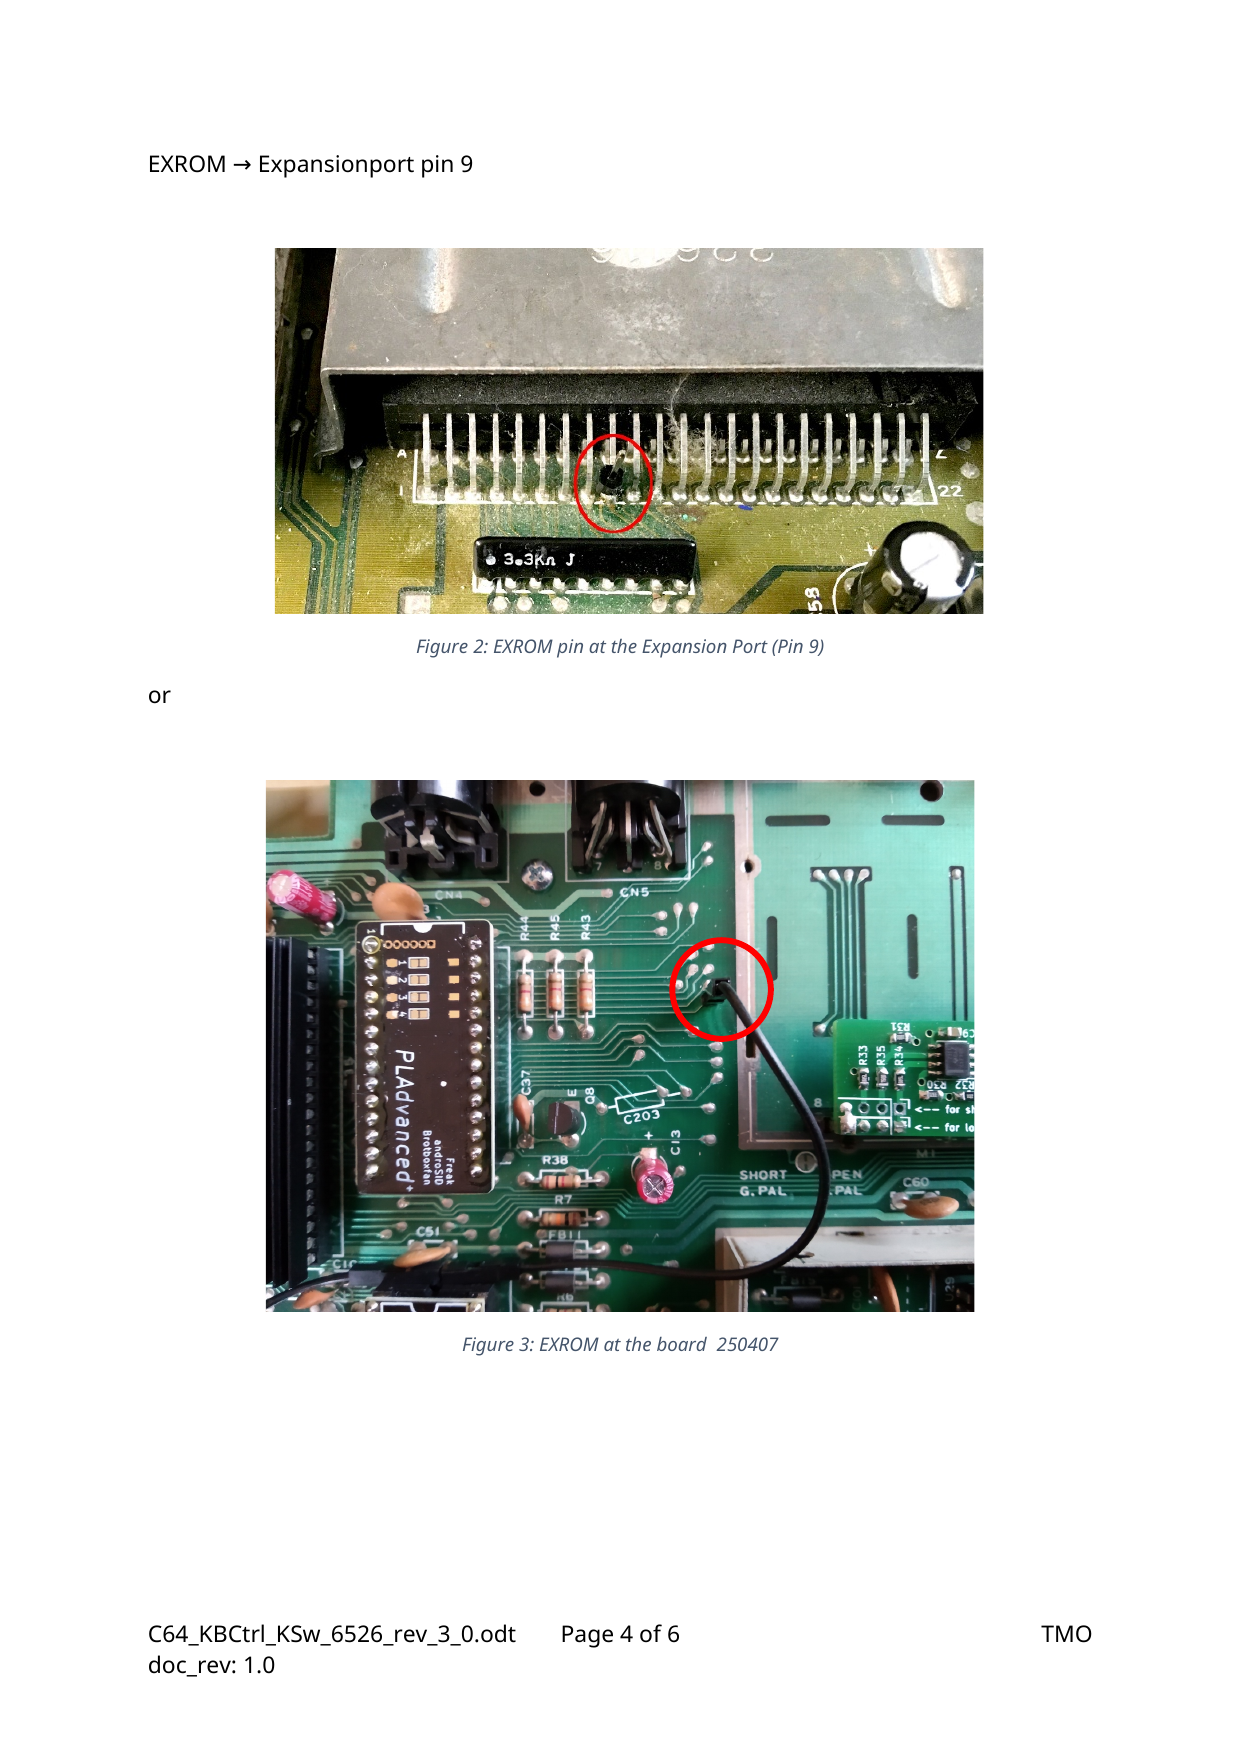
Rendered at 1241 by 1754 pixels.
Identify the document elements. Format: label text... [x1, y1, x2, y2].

text or [148, 679, 1093, 711]
text Figure 3: EXROM at the board 250407 [148, 780, 1093, 1356]
text EXROM → Expansionport pin 9 [148, 148, 1093, 179]
picture [265, 780, 975, 1312]
text Figure 2: EXROM pin at the Expansion Port (Pin 9) [148, 633, 1093, 659]
picture [274, 248, 984, 614]
